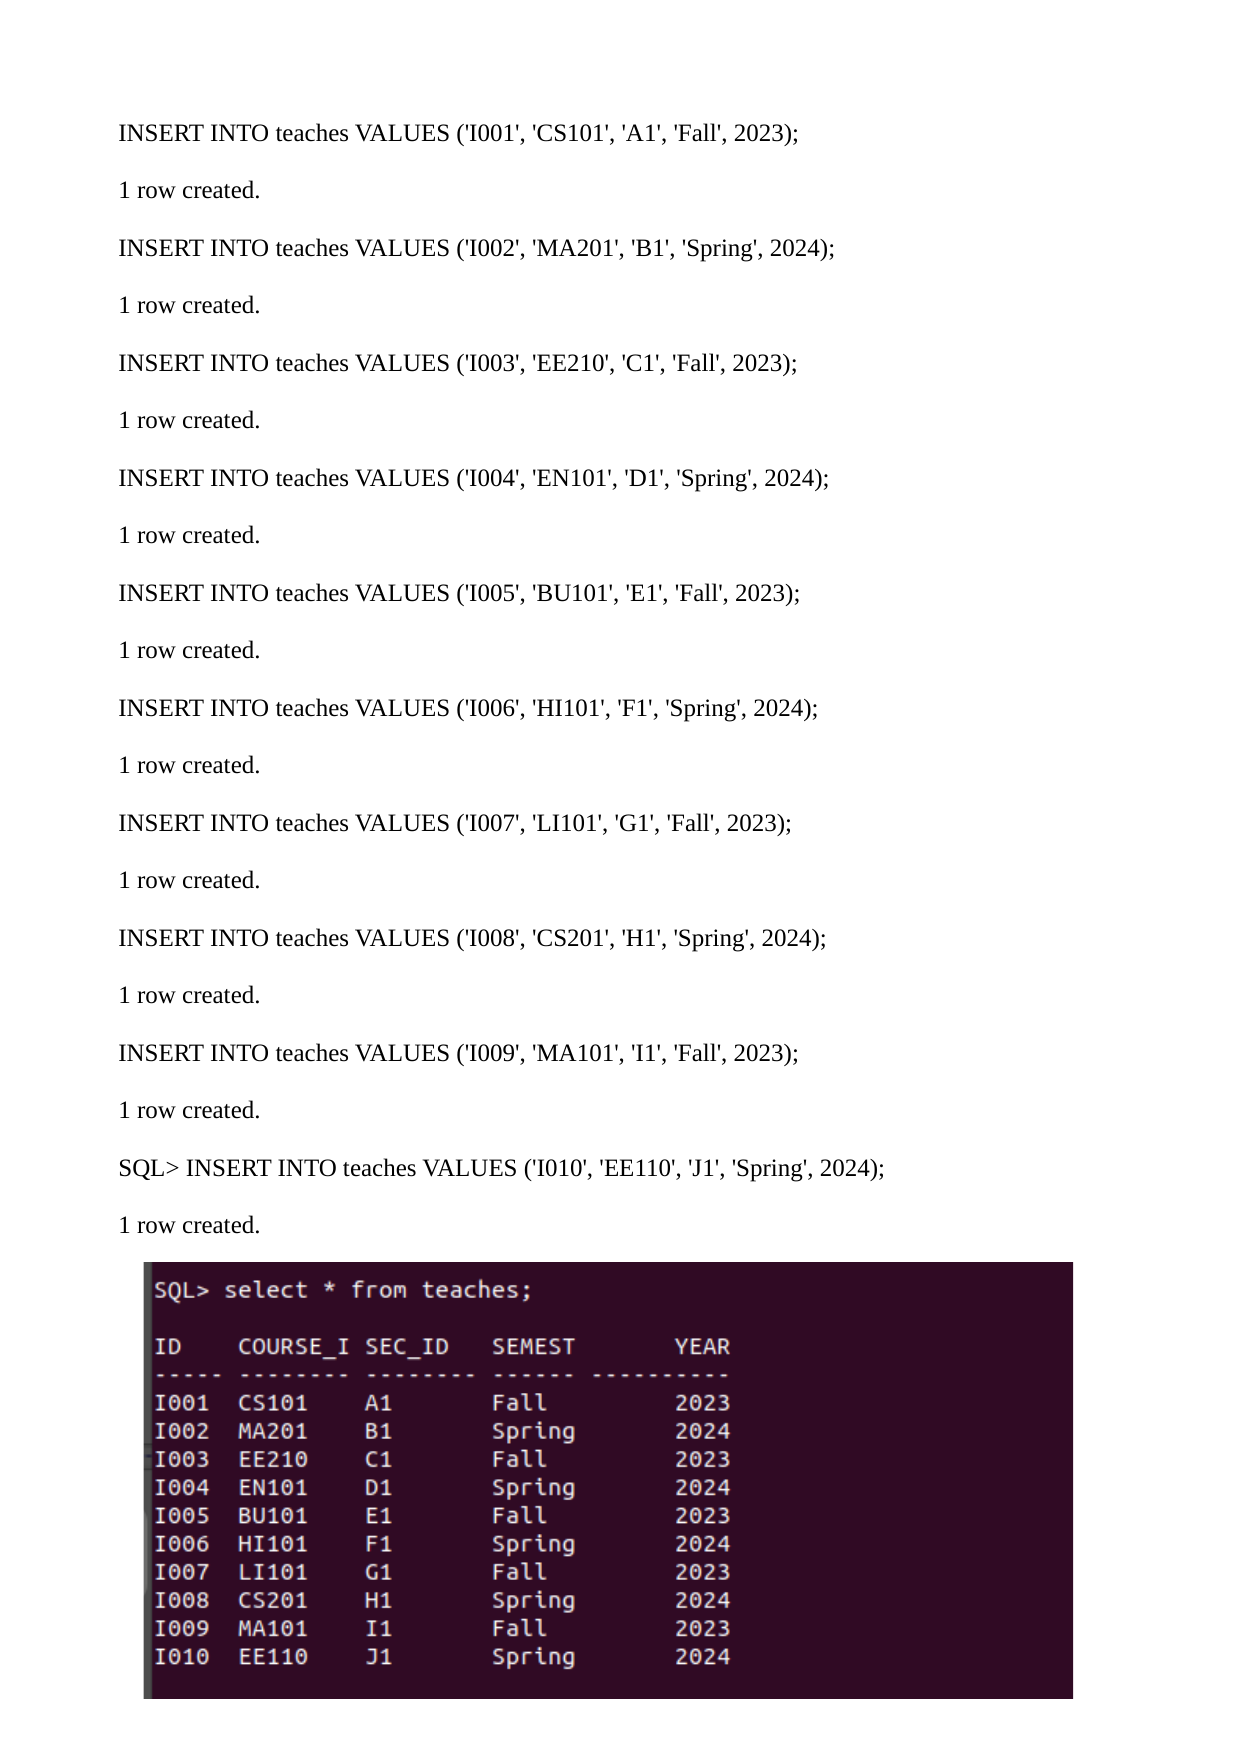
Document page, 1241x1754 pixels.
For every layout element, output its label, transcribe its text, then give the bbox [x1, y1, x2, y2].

text INSERT INTO teaches VALUES ('I002', 'MA201', 'B1', 'Spring', 2024); [118, 233, 1122, 262]
text SQL> INSERT INTO teaches VALUES ('I010', 'EE110', 'J1', 'Spring', 2024); [118, 1153, 1122, 1182]
text 1 row created. [118, 751, 1122, 779]
text INSERT INTO teaches VALUES ('I009', 'MA101', 'I1', 'Fall', 2023); [118, 1038, 1122, 1067]
text 1 row created. [118, 636, 1122, 664]
text INSERT INTO teaches VALUES ('I004', 'EN101', 'D1', 'Spring', 2024); [118, 463, 1122, 492]
text INSERT INTO teaches VALUES ('I008', 'CS201', 'H1', 'Spring', 2024); [118, 923, 1122, 952]
text 1 row created. [118, 981, 1122, 1009]
text INSERT INTO teaches VALUES ('I007', 'LI101', 'G1', 'Fall', 2023); [118, 808, 1122, 837]
text 1 row created. [118, 521, 1122, 549]
picture [143, 1262, 1074, 1699]
text 1 row created. [118, 406, 1122, 434]
text 1 row created. [118, 866, 1122, 894]
text 1 row created. [118, 176, 1122, 204]
text 1 row created. [118, 1096, 1122, 1124]
text INSERT INTO teaches VALUES ('I005', 'BU101', 'E1', 'Fall', 2023); [118, 578, 1122, 607]
text INSERT INTO teaches VALUES ('I006', 'HI101', 'F1', 'Spring', 2024); [118, 693, 1122, 722]
text 1 row created. [118, 291, 1122, 319]
text INSERT INTO teaches VALUES ('I003', 'EE210', 'C1', 'Fall', 2023); [118, 348, 1122, 377]
text 1 row created. [118, 1211, 1122, 1239]
text INSERT INTO teaches VALUES ('I001', 'CS101', 'A1', 'Fall', 2023); [118, 118, 1122, 147]
